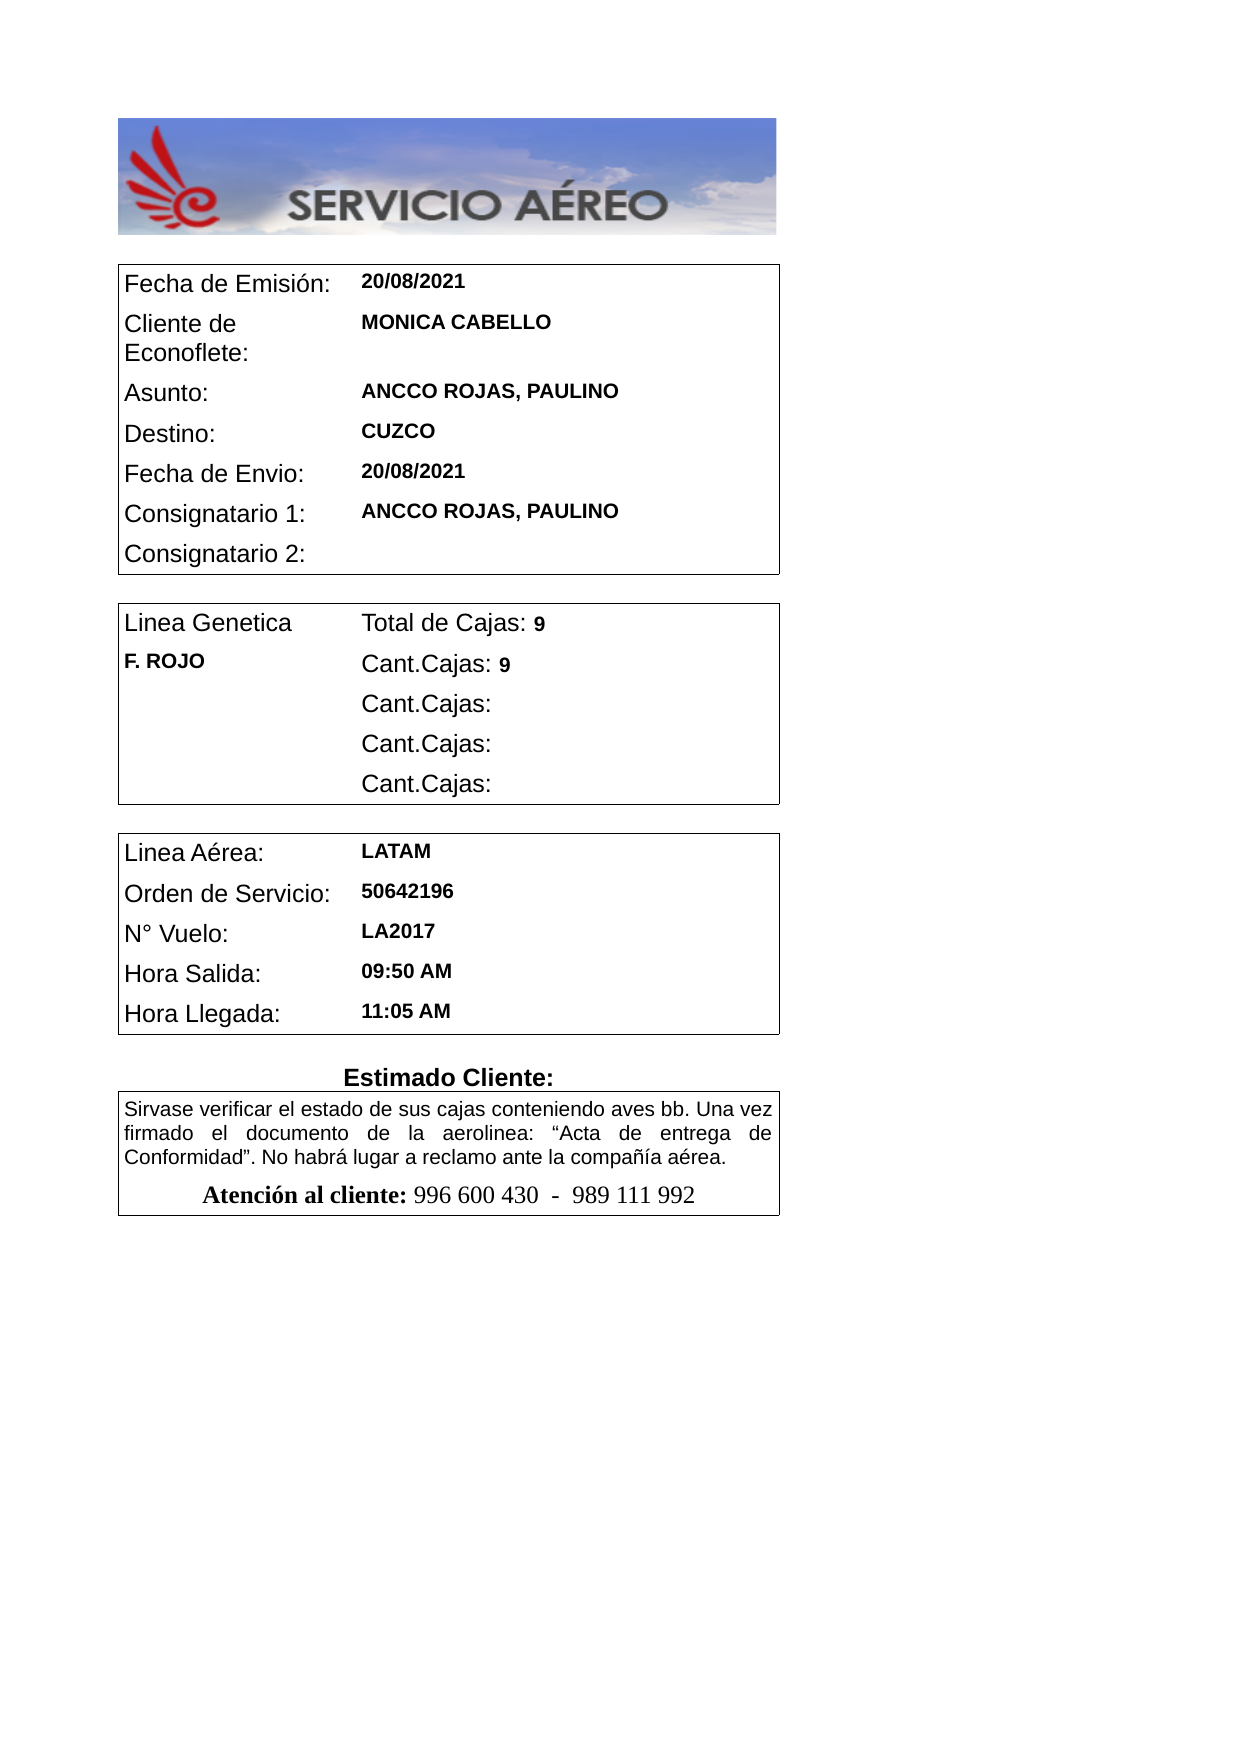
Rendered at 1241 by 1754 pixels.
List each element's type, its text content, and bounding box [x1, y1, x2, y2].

table_cell Total de Cajas: 9 [356, 604, 779, 643]
table_cell [118, 805, 356, 833]
table_header 20/08/2021 [356, 265, 779, 304]
table_cell [356, 534, 779, 574]
table_cell [356, 575, 779, 603]
table_cell Cant.Cajas: [356, 683, 779, 723]
table_cell Hora Llegada: [119, 994, 356, 1034]
table_cell ANCCO ROJAS, PAULINO [356, 373, 779, 413]
table_cell LATAM [356, 834, 779, 873]
table_cell Asunto: [119, 373, 356, 413]
table_header Fecha de Emisión: [119, 265, 356, 304]
table_cell Linea Genetica [119, 604, 356, 643]
table_cell [118, 575, 356, 603]
table_cell 11:05 AM [356, 994, 779, 1034]
table_cell Destino: [119, 413, 356, 453]
table_cell Hora Salida: [119, 953, 356, 993]
table_cell [119, 723, 356, 763]
picture [118, 118, 777, 235]
table_cell Linea Aérea: [119, 834, 356, 873]
table_cell Atención al cliente: 996 600 430 - 989 111 992 [119, 1175, 779, 1215]
table_cell Cliente de Econoflete: [119, 304, 356, 373]
table_cell LA2017 [356, 913, 779, 953]
table_cell 50642196 [356, 873, 779, 913]
table_cell Cant.Cajas: [356, 764, 779, 804]
table_cell Fecha de Envio: [119, 453, 356, 493]
table_cell 20/08/2021 [356, 453, 779, 493]
table_cell N° Vuelo: [119, 913, 356, 953]
table_cell F. ROJO [119, 643, 356, 683]
table_cell Estimado Cliente: [118, 1035, 779, 1091]
table_cell [356, 805, 779, 833]
table_cell [119, 683, 356, 723]
table_cell Orden de Servicio: [119, 873, 356, 913]
table_cell ANCCO ROJAS, PAULINO [356, 493, 779, 533]
table_cell MONICA CABELLO [356, 304, 779, 373]
table_cell 09:50 AM [356, 953, 779, 993]
table_cell Sirvase verificar el estado de sus cajas conteniendo aves bb. Una vez firmado el documento de la aerolinea: “Acta de entrega de Conformidad”. No habrá lugar a reclamo ante la compañía aérea. [119, 1092, 779, 1175]
table_cell Consignatario 2: [119, 534, 356, 574]
table_cell Consignatario 1: [119, 493, 356, 533]
table_cell CUZCO [356, 413, 779, 453]
table_cell Cant.Cajas: [356, 723, 779, 763]
table_cell Cant.Cajas: 9 [356, 643, 779, 683]
table_cell [119, 764, 356, 804]
